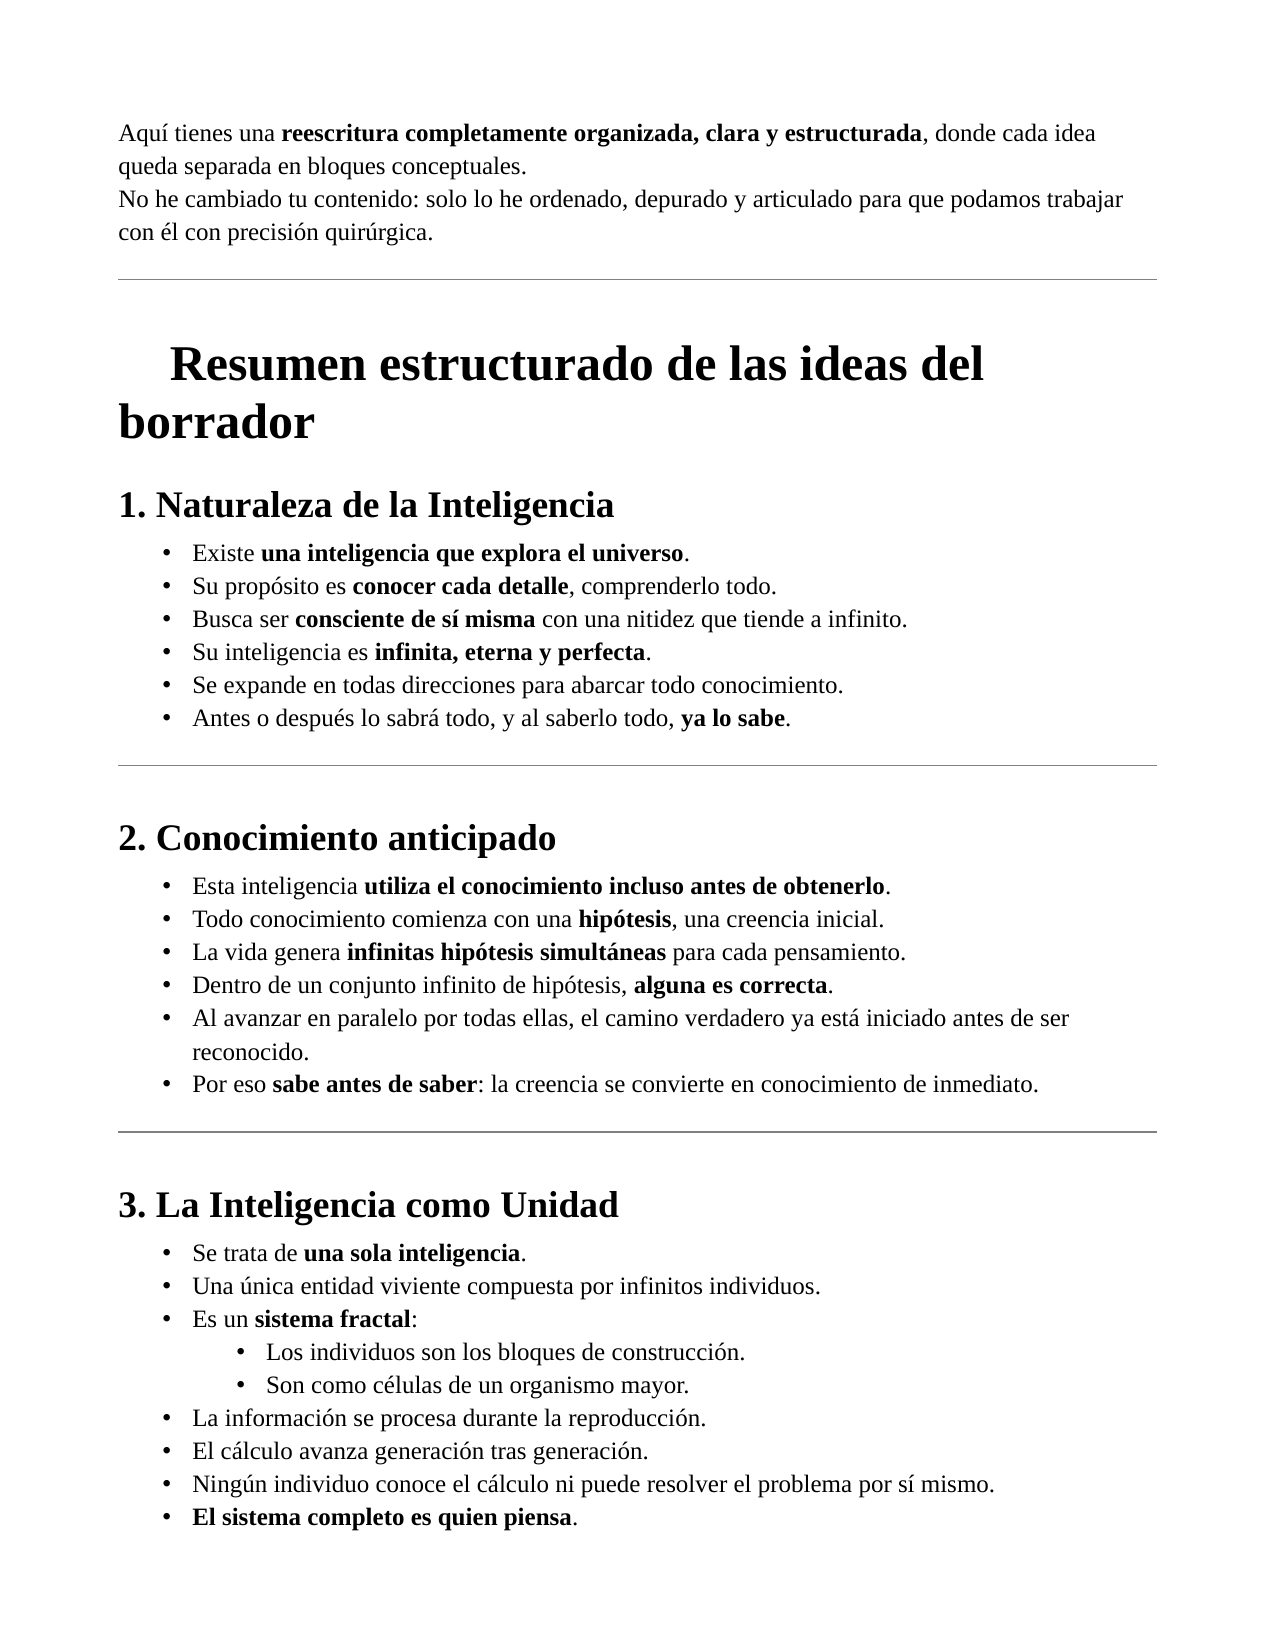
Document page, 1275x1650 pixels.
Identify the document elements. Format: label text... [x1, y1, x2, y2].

list Busca ser consciente de sí misma con una nitidez que tiende a infinito. [162, 604, 1157, 633]
list Todo conocimiento comienza con una hipótesis, una creencia inicial. [162, 904, 1157, 933]
list Dentro de un conjunto infinito de hipótesis, alguna es correcta. [162, 971, 1157, 999]
list Existe una inteligencia que explora el universo. [162, 538, 1157, 567]
list Una única entidad viviente compuesta por infinitos individuos. [162, 1271, 1157, 1300]
list Por eso sabe antes de saber: la creencia se convierte en conocimiento de inmediato. [162, 1069, 1157, 1098]
subtitle 3. La Inteligencia como Unidad [118, 1182, 1157, 1225]
list Los individuos son los bloques de construcción. [236, 1337, 1157, 1366]
list Ningún individuo conoce el cálculo ni puede resolver el problema por sí mismo. [162, 1469, 1157, 1498]
text Aquí tienes una reescritura completamente organizada, clara y estructurada, donde cada idea queda separada en bloques conceptuales. No he cambiado tu contenido: solo lo he ordenado, depurado y articulado para que podamos trabajar con él con precisión quirúrgica. [118, 118, 1157, 246]
subtitle 2. Conocimiento anticipado [118, 816, 1157, 859]
list El sistema completo es quien piensa. [162, 1502, 1157, 1531]
list Su propósito es conocer cada detalle, comprenderlo todo. [162, 571, 1157, 600]
list El cálculo avanza generación tras generación. [162, 1436, 1157, 1465]
list Son como células de un organismo mayor. [236, 1370, 1157, 1399]
list La información se procesa durante la reproducción. [162, 1403, 1157, 1432]
list Se trata de una sola inteligencia. [162, 1238, 1157, 1267]
list Al avanzar en paralelo por todas ellas, el camino verdadero ya está iniciado antes de ser reconocido. [162, 1003, 1157, 1065]
subtitle 📘 Resumen estructurado de las ideas del borrador [118, 334, 1157, 449]
subtitle 1. Naturaleza de la Inteligencia [118, 482, 1157, 526]
list Su inteligencia es infinita, eterna y perfecta. [162, 637, 1157, 666]
list Se expande en todas direcciones para abarcar todo conocimiento. [162, 670, 1157, 699]
list La vida genera infinitas hipótesis simultáneas para cada pensamiento. [162, 937, 1157, 966]
list Esta inteligencia utiliza el conocimiento incluso antes de obtenerlo. [162, 871, 1157, 900]
list Es un sistema fractal: [162, 1304, 1157, 1333]
list Antes o después lo sabrá todo, y al saberlo todo, ya lo sabe. [162, 703, 1157, 732]
